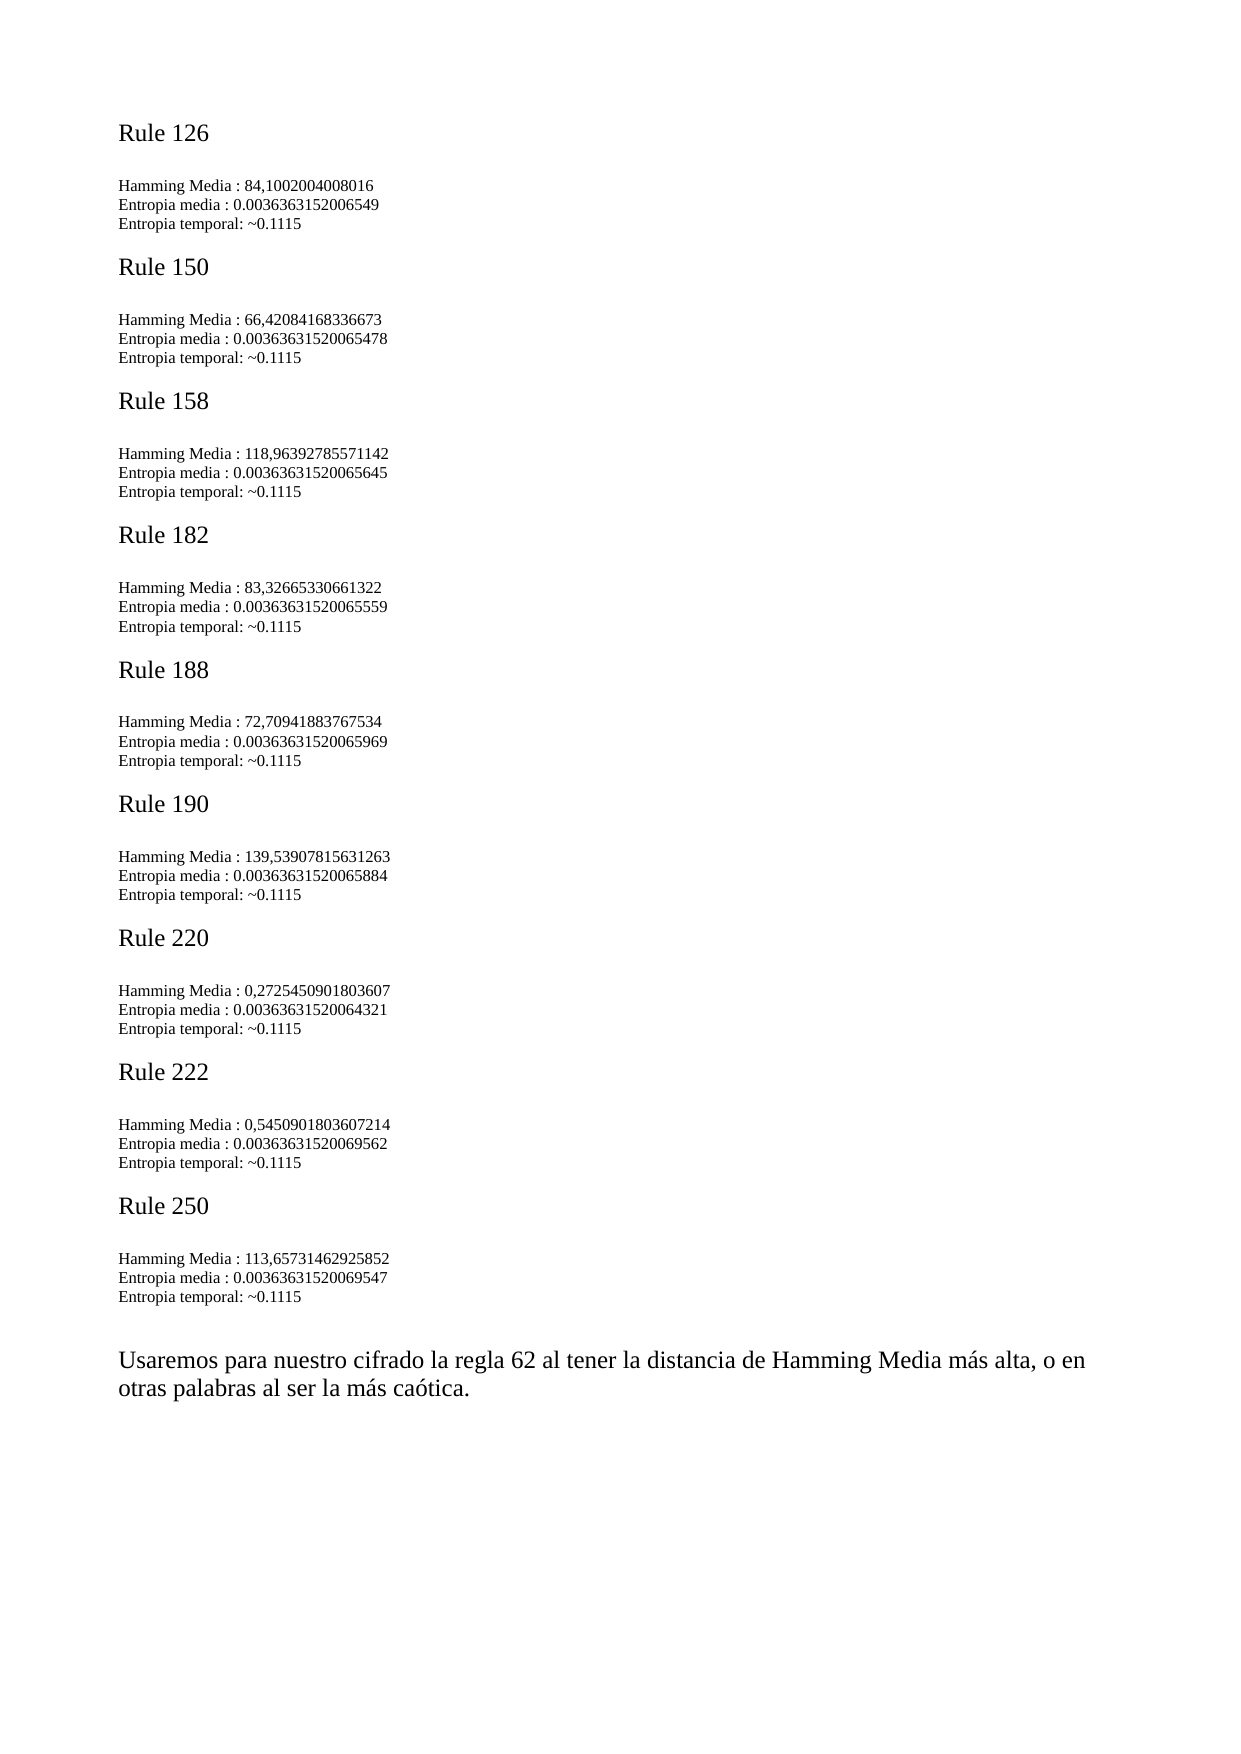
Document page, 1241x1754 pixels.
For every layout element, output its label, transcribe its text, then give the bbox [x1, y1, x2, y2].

text Entropia media : 0.0036363152006549 [118, 195, 1122, 214]
text Hamming Media : 113,65731462925852 [118, 1249, 1122, 1268]
text Hamming Media : 0,2725450901803607 [118, 981, 1122, 1000]
text Entropia media : 0.00363631520065645 [118, 463, 1122, 482]
text Rule 190 [118, 789, 1122, 818]
text Hamming Media : 0,5450901803607214 [118, 1115, 1122, 1134]
text Entropia media : 0.00363631520065559 [118, 597, 1122, 616]
text Entropia media : 0.00363631520064321 [118, 1000, 1122, 1019]
text Hamming Media : 118,96392785571142 [118, 444, 1122, 463]
text Entropia temporal: ~0.1115 [118, 348, 1122, 367]
text Rule 220 [118, 923, 1122, 952]
text Rule 222 [118, 1057, 1122, 1086]
text Entropia temporal: ~0.1115 [118, 885, 1122, 904]
text Hamming Media : 84,1002004008016 [118, 176, 1122, 195]
text Rule 188 [118, 655, 1122, 683]
text Rule 250 [118, 1191, 1122, 1220]
text Entropia temporal: ~0.1115 [118, 482, 1122, 501]
text Rule 182 [118, 521, 1122, 549]
text Entropia temporal: ~0.1115 [118, 751, 1122, 770]
text Hamming Media : 83,32665330661322 [118, 578, 1122, 597]
text Entropia temporal: ~0.1115 [118, 214, 1122, 233]
text Entropia media : 0.00363631520065884 [118, 866, 1122, 885]
text Entropia temporal: ~0.1115 [118, 1153, 1122, 1172]
text Hamming Media : 139,53907815631263 [118, 846, 1122, 866]
text Entropia temporal: ~0.1115 [118, 1019, 1122, 1038]
text Entropia media : 0.00363631520065478 [118, 329, 1122, 348]
text Entropia media : 0.00363631520065969 [118, 731, 1122, 751]
text Usaremos para nuestro cifrado la regla 62 al tener la distancia de Hamming Media más alta, o en otras palabras al ser la más caótica. [118, 1345, 1122, 1402]
text Entropia temporal: ~0.1115 [118, 1287, 1122, 1306]
text Entropia temporal: ~0.1115 [118, 616, 1122, 636]
text Rule 158 [118, 386, 1122, 415]
text Hamming Media : 66,42084168336673 [118, 310, 1122, 329]
text Hamming Media : 72,70941883767534 [118, 712, 1122, 731]
text Entropia media : 0.00363631520069562 [118, 1134, 1122, 1153]
text Entropia media : 0.00363631520069547 [118, 1268, 1122, 1287]
text Rule 126 [118, 118, 1122, 147]
text Rule 150 [118, 252, 1122, 281]
